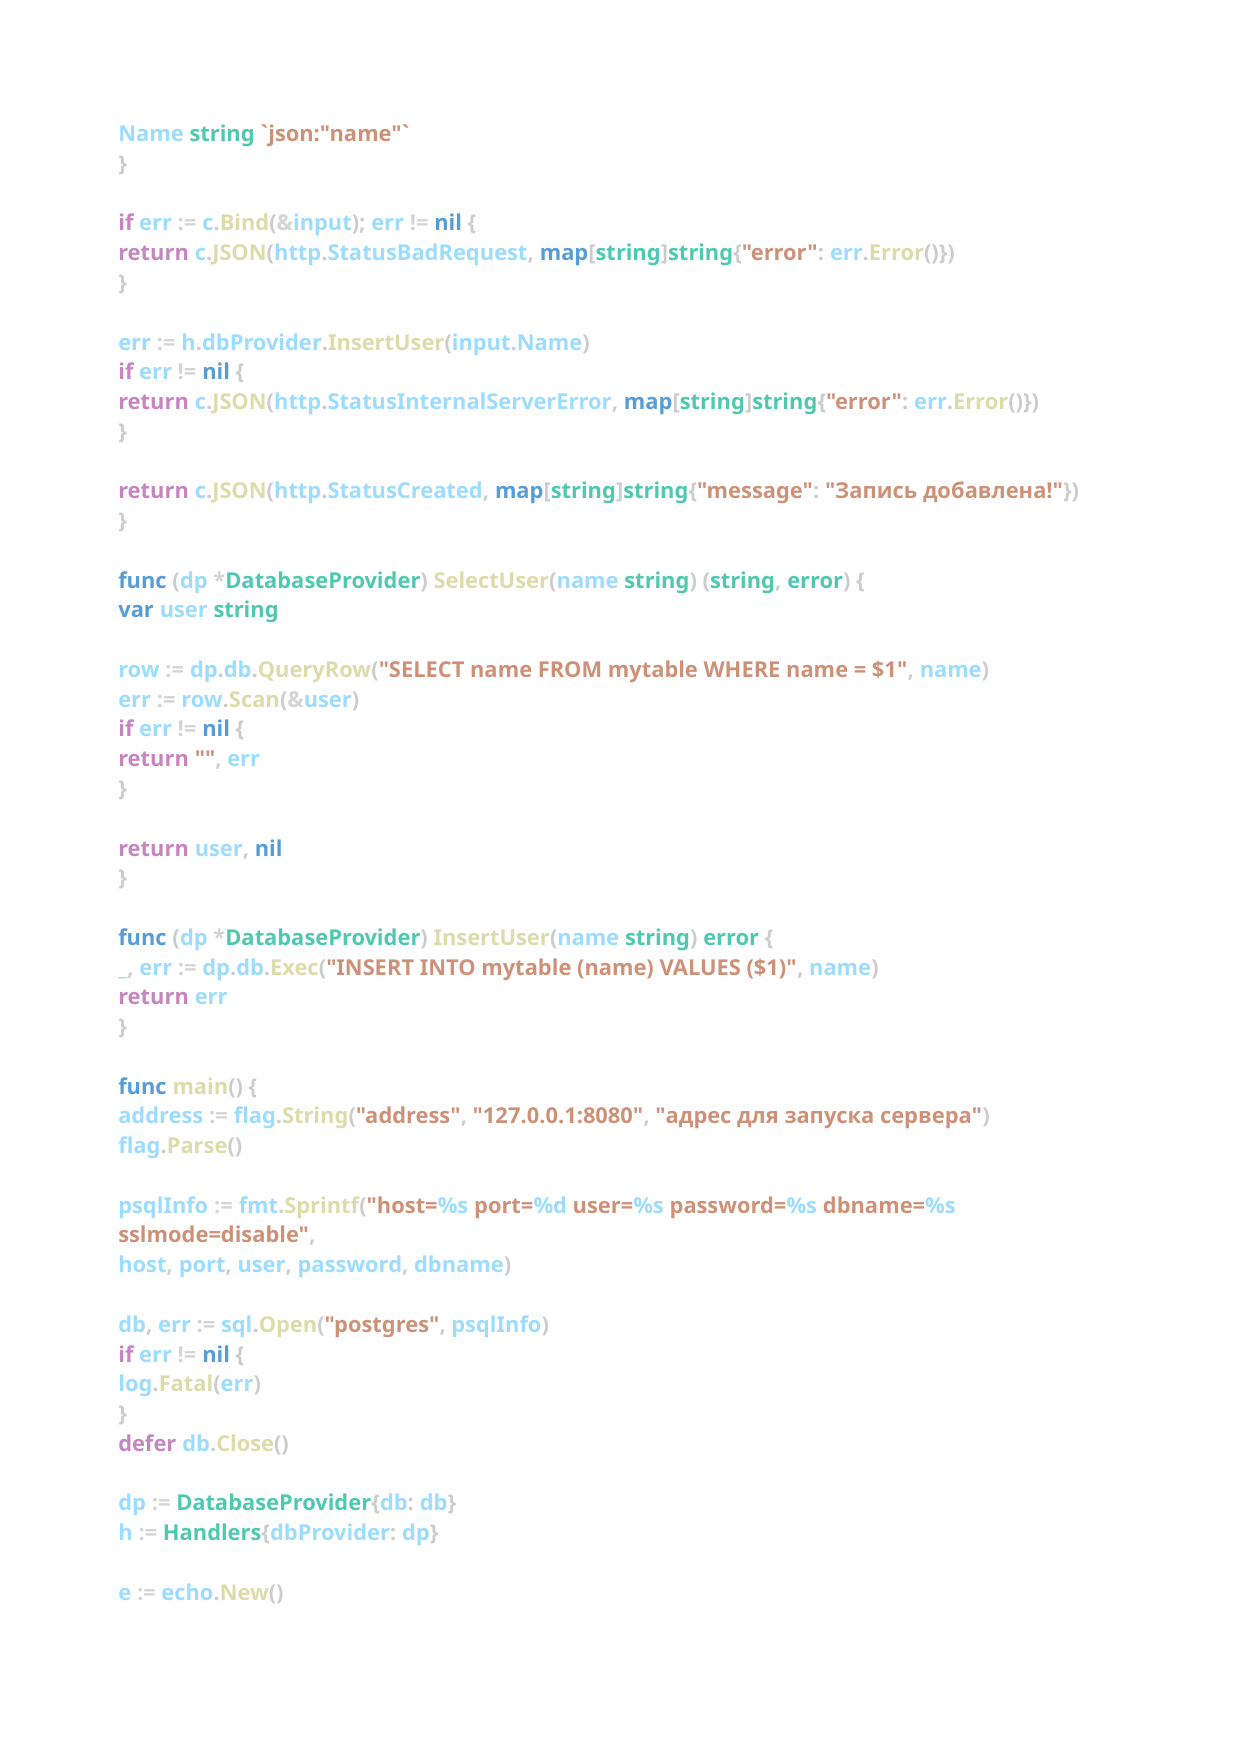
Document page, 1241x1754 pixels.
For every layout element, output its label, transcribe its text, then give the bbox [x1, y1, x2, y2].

text } [118, 267, 1122, 297]
text flag.Parse() [118, 1130, 1122, 1160]
text if err != nil { [118, 356, 1122, 386]
text defer db.Close() [118, 1428, 1122, 1458]
text } [118, 773, 1122, 803]
text return err [118, 981, 1122, 1011]
text if err != nil { [118, 713, 1122, 743]
text h := Handlers{dbProvider: dp} [118, 1517, 1122, 1547]
text e := echo.New() [118, 1577, 1122, 1606]
text host, port, user, password, dbname) [118, 1249, 1122, 1279]
text Name string `json:"name"` [118, 118, 1122, 148]
text if err := c.Bind(&input); err != nil { [118, 207, 1122, 237]
text } [118, 148, 1122, 178]
text } [118, 862, 1122, 892]
text db, err := sql.Open("postgres", psqlInfo) [118, 1309, 1122, 1338]
text if err != nil { [118, 1338, 1122, 1368]
text _, err := dp.db.Exec("INSERT INTO mytable (name) VALUES ($1)", name) [118, 952, 1122, 981]
text address := flag.String("address", "127.0.0.1:8080", "адрес для запуска сервера") [118, 1100, 1122, 1130]
text err := h.dbProvider.InsertUser(input.Name) [118, 326, 1122, 356]
text return c.JSON(http.StatusBadRequest, map[string]string{"error": err.Error()}) [118, 237, 1122, 267]
text row := dp.db.QueryRow("SELECT name FROM mytable WHERE name = $1", name) [118, 654, 1122, 684]
text return "", err [118, 743, 1122, 773]
text func (dp *DatabaseProvider) InsertUser(name string) error { [118, 922, 1122, 952]
text err := row.Scan(&user) [118, 684, 1122, 713]
text log.Fatal(err) [118, 1368, 1122, 1398]
text } [118, 416, 1122, 446]
text var user string [118, 594, 1122, 624]
text psqlInfo := fmt.Sprintf("host=%s port=%d user=%s password=%s dbname=%s sslmode=disable", [118, 1190, 1122, 1249]
text dp := DatabaseProvider{db: db} [118, 1487, 1122, 1517]
text } [118, 1011, 1122, 1041]
text return user, nil [118, 832, 1122, 862]
text return c.JSON(http.StatusInternalServerError, map[string]string{"error": err.Error()}) [118, 386, 1122, 416]
text func (dp *DatabaseProvider) SelectUser(name string) (string, error) { [118, 564, 1122, 594]
text } [118, 505, 1122, 535]
text return c.JSON(http.StatusCreated, map[string]string{"message": "Запись добавлена!"}) [118, 475, 1122, 505]
text func main() { [118, 1071, 1122, 1100]
text } [118, 1398, 1122, 1428]
